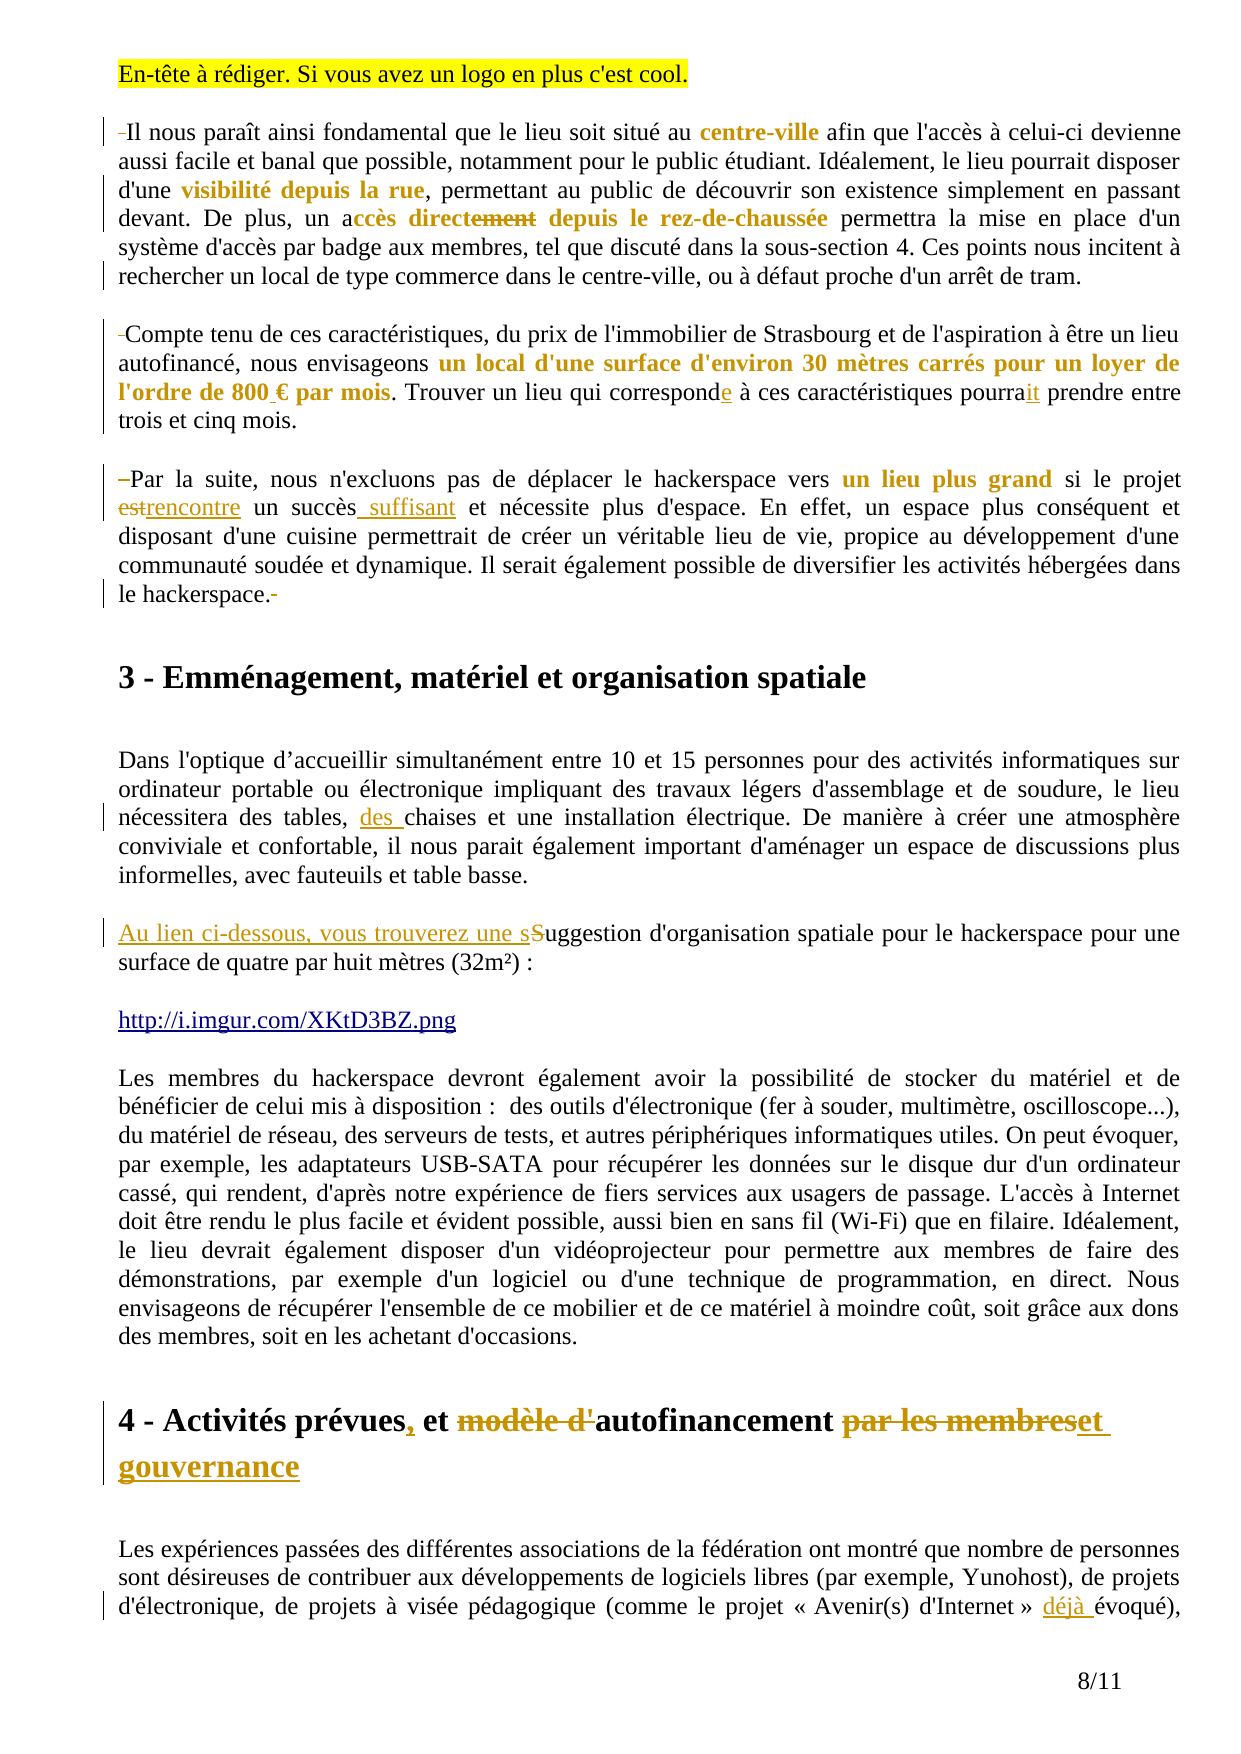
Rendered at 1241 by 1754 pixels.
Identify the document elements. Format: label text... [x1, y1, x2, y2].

subtitle 4 - Activités prévues, et autofinancement et gouvernance [118, 1401, 1181, 1485]
text Les expériences passées des différentes associations de la fédération ont montré que nombre de personnes sont désireuses de contribuer aux développements de logiciels libres (par exemple, Yunohost), de projets d'électronique, de projets à visée pédagogique (comme le projet « Avenir(s) d'Internet » déjà évoqué), [118, 1505, 1181, 1620]
text Il nous paraît ainsi fondamental que le lieu soit situé au centre-ville afin que l'accès à celui-ci devienne aussi facile et banal que possible, notamment pour le public étudiant. Idéalement, le lieu pourrait disposer d'une visibilité depuis la rue, permettant au public de découvrir son existence simplement en passant devant. De plus, un accès direct depuis le rez-de-chaussée permettra la mise en place d'un système d'accès par badge aux membres, tel que discuté dans la sous-section 4. Ces points nous incitent à rechercher un local de type commerce dans le centre-ville, ou à défaut proche d'un arrêt de tram. [118, 117, 1181, 290]
text Dans l'optique d’accueillir simultanément entre 10 et 15 personnes pour des activités informatiques sur ordinateur portable ou électronique impliquant des travaux légers d'assemblage et de soudure, le lieu nécessitera des tables, des chaises et une installation électrique. De manière à créer une atmosphère conviviale et confortable, il nous parait également important d'aménager un espace de discussions plus informelles, avec fauteuils et table basse. [118, 716, 1181, 889]
text Compte tenu de ces caractéristiques, du prix de l'immobilier de Strasbourg et de l'aspiration à être un lieu autofinancé, nous envisageons un local d'une surface d'environ 30 mètres carrés pour un loyer de l'ordre de 800 € par mois. Trouver un lieu qui corresponde à ces caractéristiques pourrait prendre entre trois et cinq mois. [118, 319, 1181, 434]
text http://i.imgur.com/XKtD3BZ.png Les membres du hackerspace devront également avoir la possibilité de stocker du matériel et de bénéficier de celui mis à disposition : des outils d'électronique (fer à souder, multimètre, oscilloscope...), du matériel de réseau, des serveurs de tests, et autres périphériques informatiques utiles. On peut évoquer, par exemple, les adaptateurs USB-SATA pour récupérer les données sur le disque dur d'un ordinateur cassé, qui rendent, d'après notre expérience de fiers services aux usagers de passage. L'accès à Internet doit être rendu le plus facile et évident possible, aussi bien en sans fil (Wi-Fi) que en filaire. Idéalement, le lieu devrait également disposer d'un vidéoprojecteur pour permettre aux membres de faire des démonstrations, par exemple d'un logiciel ou d'une technique de programmation, en direct. Nous envisageons de récupérer l'ensemble de ce mobilier et de ce matériel à moindre coût, soit grâce aux dons des membres, soit en les achetant d'occasions. [118, 1005, 1181, 1350]
text Par la suite, nous n'excluons pas de déplacer le hackerspace vers un lieu plus grand si le projet rencontre un succès suffisant et nécessite plus d'espace. En effet, un espace plus conséquent et disposant d'une cuisine permettrait de créer un véritable lieu de vie, propice au développement d'une communauté soudée et dynamique. Il serait également possible de diversifier les activités hébergées dans le hackerspace. [118, 464, 1181, 607]
subtitle 3 - Emménagement, matériel et organisation spatiale [118, 658, 1181, 696]
text Au lien ci-dessous, vous trouverez une suggestion d'organisation spatiale pour le hackerspace pour une surface de quatre par huit mètres (32m²) : [118, 918, 1181, 976]
